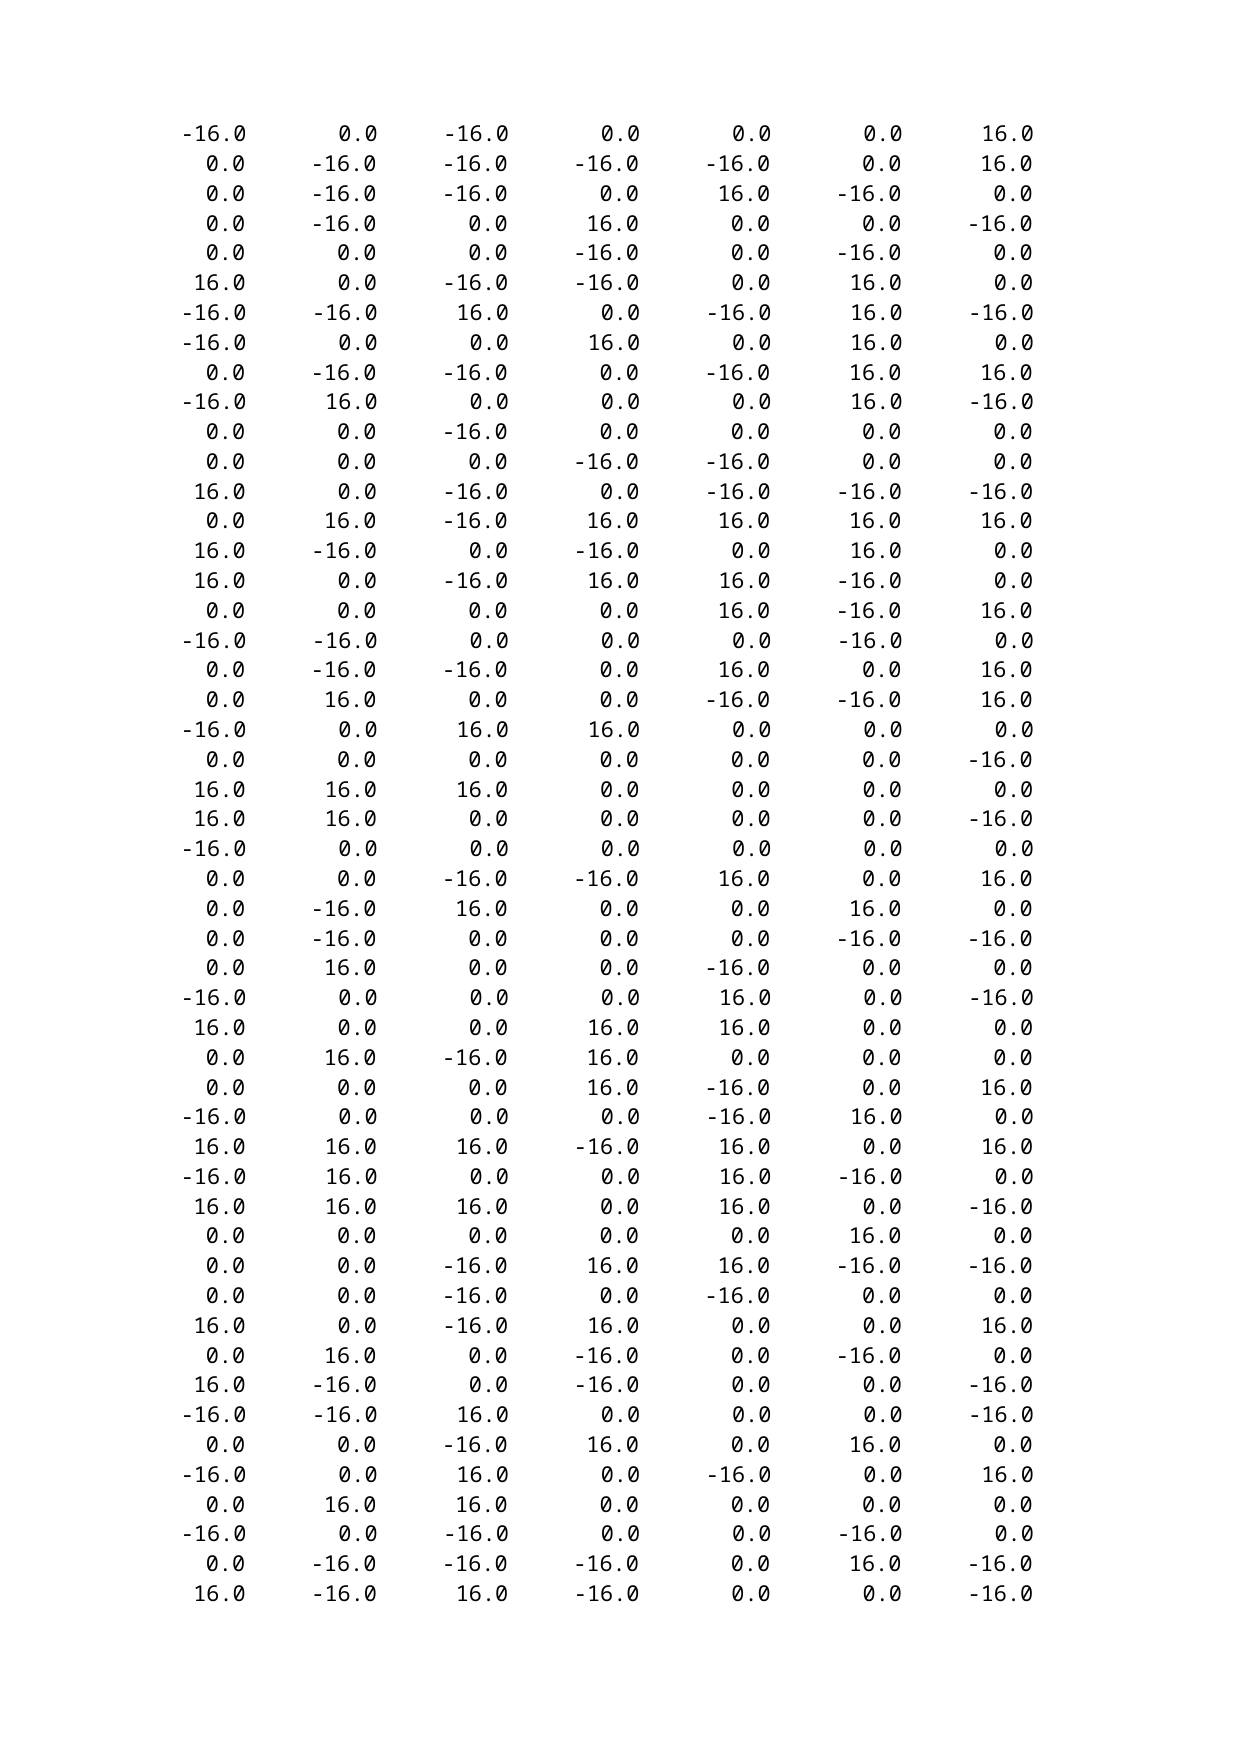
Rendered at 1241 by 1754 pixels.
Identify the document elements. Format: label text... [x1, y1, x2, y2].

text 16.0 0.0 -16.0 -16.0 0.0 16.0 0.0 [118, 267, 1122, 297]
text 0.0 0.0 0.0 -16.0 -16.0 0.0 0.0 [118, 446, 1122, 476]
text 0.0 0.0 -16.0 -16.0 16.0 0.0 16.0 [118, 863, 1122, 893]
text 0.0 16.0 0.0 -16.0 0.0 -16.0 0.0 [118, 1339, 1122, 1369]
text -16.0 0.0 -16.0 0.0 0.0 -16.0 0.0 [118, 1518, 1122, 1548]
text 16.0 0.0 -16.0 16.0 16.0 -16.0 0.0 [118, 565, 1122, 595]
text 0.0 0.0 0.0 16.0 -16.0 0.0 16.0 [118, 1071, 1122, 1101]
text -16.0 16.0 0.0 0.0 0.0 16.0 -16.0 [118, 386, 1122, 416]
text 16.0 0.0 -16.0 16.0 0.0 0.0 16.0 [118, 1310, 1122, 1339]
text -16.0 -16.0 16.0 0.0 -16.0 16.0 -16.0 [118, 297, 1122, 327]
text -16.0 -16.0 16.0 0.0 0.0 0.0 -16.0 [118, 1399, 1122, 1429]
text -16.0 0.0 0.0 16.0 0.0 16.0 0.0 [118, 327, 1122, 356]
text 0.0 -16.0 16.0 0.0 0.0 16.0 0.0 [118, 893, 1122, 922]
text -16.0 0.0 0.0 0.0 0.0 0.0 0.0 [118, 833, 1122, 863]
text 0.0 0.0 0.0 -16.0 0.0 -16.0 0.0 [118, 237, 1122, 267]
text 16.0 16.0 16.0 0.0 0.0 0.0 0.0 [118, 773, 1122, 803]
text 0.0 -16.0 0.0 16.0 0.0 0.0 -16.0 [118, 207, 1122, 237]
text -16.0 0.0 -16.0 0.0 0.0 0.0 16.0 [118, 118, 1122, 148]
text 0.0 0.0 -16.0 16.0 16.0 -16.0 -16.0 [118, 1250, 1122, 1280]
text 0.0 -16.0 0.0 0.0 0.0 -16.0 -16.0 [118, 922, 1122, 952]
text 0.0 -16.0 -16.0 0.0 -16.0 16.0 16.0 [118, 356, 1122, 386]
text 16.0 -16.0 16.0 -16.0 0.0 0.0 -16.0 [118, 1578, 1122, 1608]
text 0.0 0.0 0.0 0.0 16.0 -16.0 16.0 [118, 595, 1122, 624]
text 0.0 -16.0 -16.0 0.0 16.0 0.0 16.0 [118, 654, 1122, 684]
text 16.0 0.0 -16.0 0.0 -16.0 -16.0 -16.0 [118, 476, 1122, 505]
text 0.0 0.0 0.0 0.0 0.0 0.0 -16.0 [118, 744, 1122, 773]
text 0.0 -16.0 -16.0 -16.0 0.0 16.0 -16.0 [118, 1548, 1122, 1578]
text -16.0 0.0 0.0 0.0 -16.0 16.0 0.0 [118, 1101, 1122, 1131]
text 0.0 0.0 0.0 0.0 0.0 16.0 0.0 [118, 1220, 1122, 1250]
text -16.0 0.0 16.0 0.0 -16.0 0.0 16.0 [118, 1459, 1122, 1488]
text 16.0 -16.0 0.0 -16.0 0.0 0.0 -16.0 [118, 1369, 1122, 1399]
text 0.0 0.0 -16.0 0.0 -16.0 0.0 0.0 [118, 1280, 1122, 1310]
text 0.0 -16.0 -16.0 0.0 16.0 -16.0 0.0 [118, 178, 1122, 207]
text 16.0 -16.0 0.0 -16.0 0.0 16.0 0.0 [118, 535, 1122, 565]
text 0.0 16.0 16.0 0.0 0.0 0.0 0.0 [118, 1488, 1122, 1518]
text -16.0 16.0 0.0 0.0 16.0 -16.0 0.0 [118, 1161, 1122, 1191]
text 16.0 0.0 0.0 16.0 16.0 0.0 0.0 [118, 1012, 1122, 1042]
text 16.0 16.0 16.0 0.0 16.0 0.0 -16.0 [118, 1191, 1122, 1220]
text -16.0 -16.0 0.0 0.0 0.0 -16.0 0.0 [118, 624, 1122, 654]
text 0.0 -16.0 -16.0 -16.0 -16.0 0.0 16.0 [118, 148, 1122, 178]
text 0.0 16.0 0.0 0.0 -16.0 -16.0 16.0 [118, 684, 1122, 714]
text 0.0 16.0 0.0 0.0 -16.0 0.0 0.0 [118, 952, 1122, 982]
text -16.0 0.0 0.0 0.0 16.0 0.0 -16.0 [118, 982, 1122, 1012]
text 0.0 16.0 -16.0 16.0 16.0 16.0 16.0 [118, 505, 1122, 535]
text -16.0 0.0 16.0 16.0 0.0 0.0 0.0 [118, 714, 1122, 744]
text 0.0 0.0 -16.0 16.0 0.0 16.0 0.0 [118, 1429, 1122, 1459]
text 0.0 0.0 -16.0 0.0 0.0 0.0 0.0 [118, 416, 1122, 446]
text 16.0 16.0 16.0 -16.0 16.0 0.0 16.0 [118, 1131, 1122, 1161]
text 16.0 16.0 0.0 0.0 0.0 0.0 -16.0 [118, 803, 1122, 833]
text 0.0 16.0 -16.0 16.0 0.0 0.0 0.0 [118, 1042, 1122, 1071]
